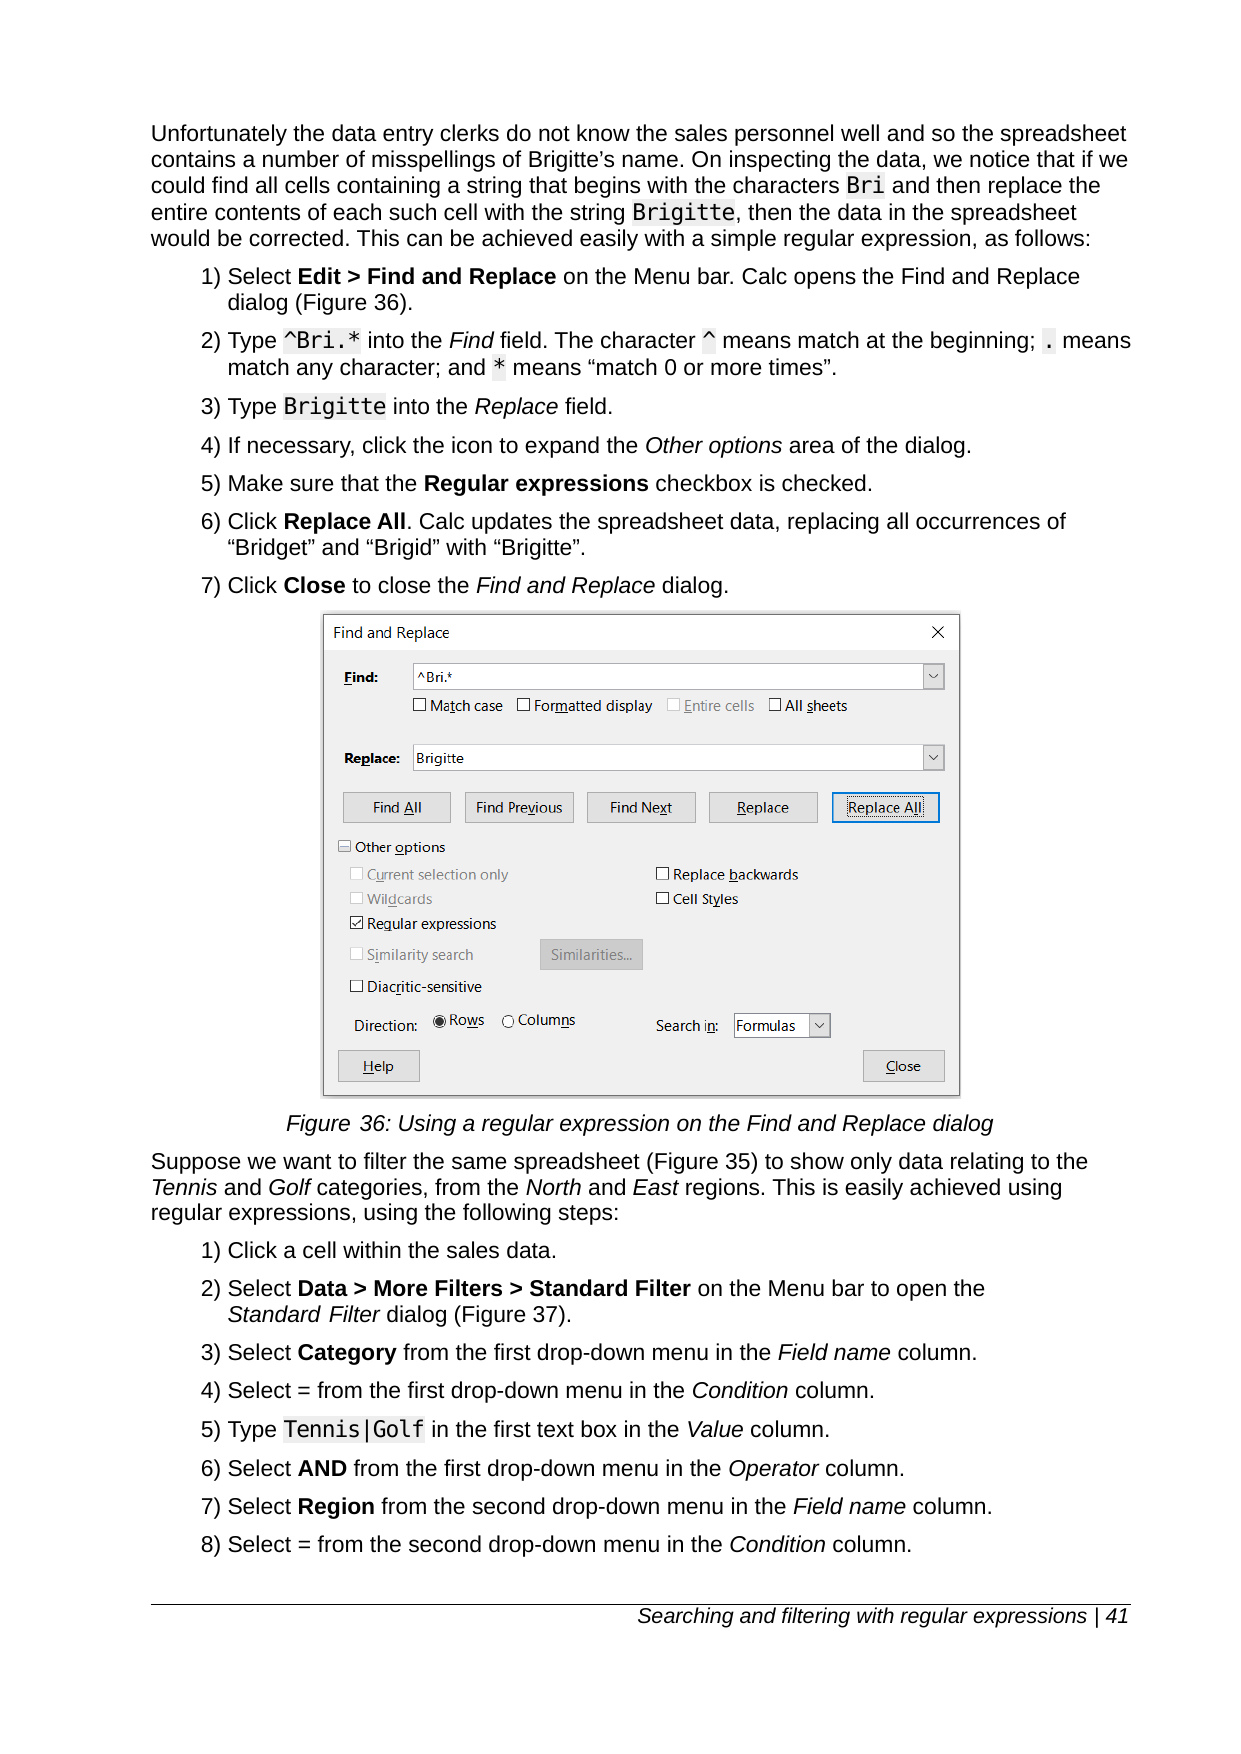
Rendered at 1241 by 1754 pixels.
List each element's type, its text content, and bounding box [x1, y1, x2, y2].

list Select = from the second drop-down menu in the Condition column. [227, 1532, 1131, 1559]
list Click Close to close the Find and Replace dialog. [227, 572, 1131, 598]
list Type Tennis|Golf in the first text box in the Value column. [227, 1416, 283, 1443]
picture [320, 610, 962, 1099]
list Select Region from the second drop-down menu in the Field name column. [227, 1493, 1131, 1519]
list Select Data > More Filters > Standard Filter on the Menu bar to open the Standard Filter dialog (Figure 37). [227, 1276, 1131, 1327]
list Unfortunately the data entry clerks do not know the sales personnel well and so the spreadsheet contains a number of misspellings of Brigitte’s name. On inspecting the data, we notice that if we could find all cells containing a string that begins with the characters Bri and then replace the entire contents of each such cell with the string Brigitte, then the data in the spreadsheet would be corrected. This can be achieved easily with a simple regular expression, as follows: [151, 121, 1131, 251]
list Suppose we want to filter the same spreadsheet (Figure 35) to show only data relating to the Tennis and Golf categories, from the North and East regions. This is easily achieved using regular expressions, using the following steps: [151, 1149, 1131, 1226]
list Type ^Bri.* into the Find field. The character ^ means match at the beginning; . means match any character; and * means “match 0 or more times”. [227, 327, 1131, 381]
list Type Brigitte into the Replace field. [227, 393, 283, 420]
list Click a cell within the sales data. [227, 1238, 1131, 1264]
list Select Category from the first drop-down menu in the Field name column. [227, 1340, 1131, 1366]
list If necessary, click the icon to expand the Other options area of the dialog. [227, 432, 1131, 458]
list Select Edit > Find and Replace on the Menu bar. Calc opens the Find and Replace dialog (Figure 36). [227, 264, 1131, 315]
list Type Tennis|Golf in the first text box in the Value column. [425, 1416, 1131, 1443]
list Type Brigitte into the Replace field. [386, 393, 1131, 420]
list Select = from the first drop-down menu in the Condition column. [227, 1378, 1131, 1404]
list Select AND from the first drop-down menu in the Operator column. [227, 1455, 1131, 1481]
list Make sure that the Regular expressions checkbox is checked. [227, 471, 1131, 496]
text Figure 36: Using a regular expression on the Find and Replace dialog [286, 1111, 996, 1136]
list Click Replace All. Calc updates the spreadsheet data, replacing all occurrences of “Bridget” and “Brigid” with “Brigitte”. [227, 509, 1131, 560]
